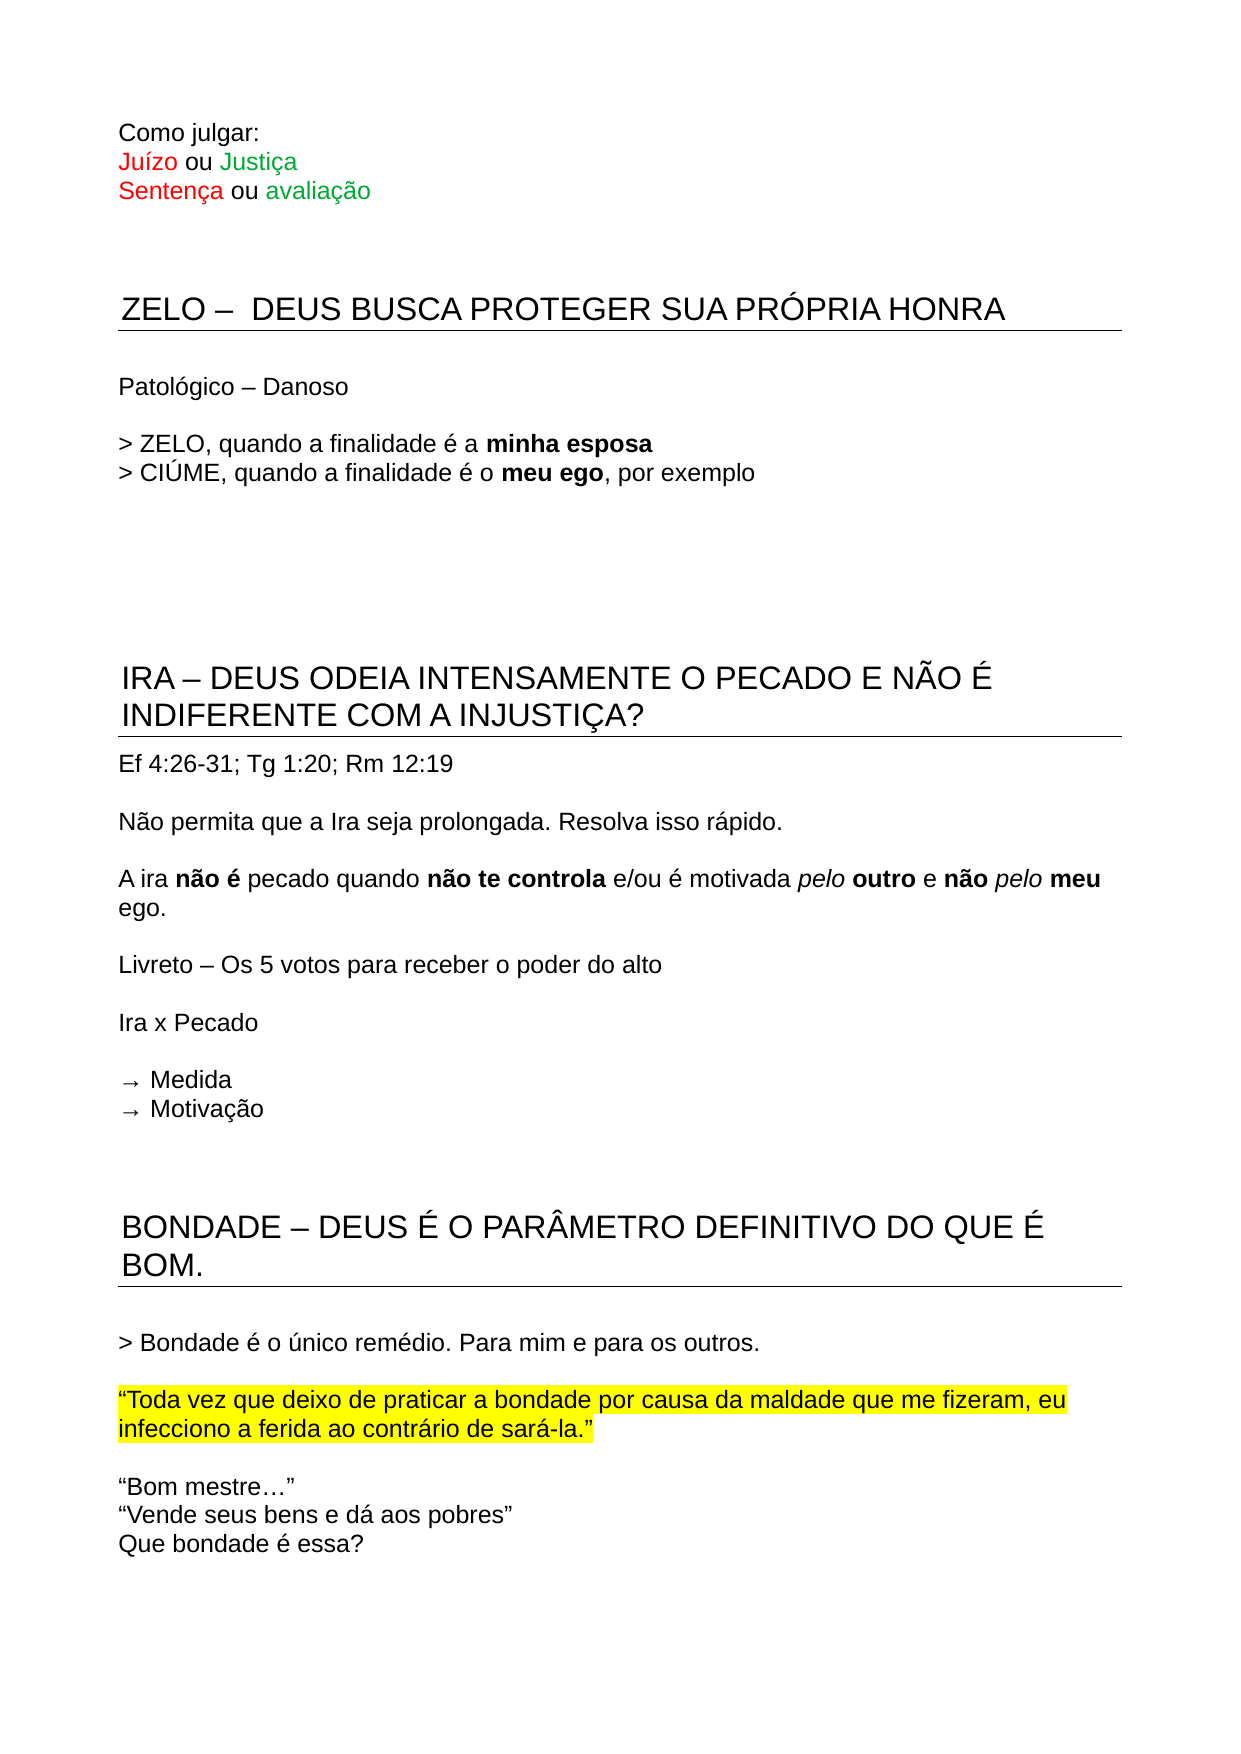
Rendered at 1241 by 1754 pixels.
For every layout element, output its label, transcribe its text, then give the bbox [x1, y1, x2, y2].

text Que bondade é essa? [118, 1529, 1122, 1558]
text Sentença ou avaliação [118, 176, 1122, 204]
text > ZELO, quando a finalidade é a minha esposa [118, 429, 1122, 458]
text → Medida [118, 1066, 1122, 1094]
text “Toda vez que deixo de praticar a bondade por causa da maldade que me fizeram, eu infecciono a ferida ao contrário de sará-la.” [118, 1385, 1122, 1443]
text Ira x Pecado [118, 1008, 1122, 1037]
text > Bondade é o único remédio. Para mim e para os outros. [118, 1328, 1122, 1357]
text “Bom mestre…” [118, 1472, 1122, 1500]
subtitle ZELO – Deus Busca proteger sua própria honra [118, 287, 1122, 330]
text Ef 4:26-31; Tg 1:20; Rm 12:19 [118, 749, 1122, 778]
text → Motivação [118, 1094, 1122, 1123]
subtitle Ira – Deus odeia intensamente o pecado e não é indiferente com a injustiça? [118, 656, 1122, 736]
text Não permita que a Ira seja prolongada. Resolva isso rápido. [118, 807, 1122, 836]
text Como julgar: [118, 118, 1122, 147]
text “Vende seus bens e dá aos pobres” [118, 1500, 1122, 1529]
text > CIÚME, quando a finalidade é o meu ego, por exemplo [118, 458, 1122, 487]
text Patológico – Danoso [118, 372, 1122, 401]
subtitle BONDADE – Deus é o parâmetro definitivo do que é bom. [118, 1206, 1122, 1286]
text Livreto – Os 5 votos para receber o poder do alto [118, 951, 1122, 979]
text Juízo ou Justiça [118, 147, 1122, 176]
text A ira não é pecado quando não te controla e/ou é motivada pelo outro e não pelo meu ego. [118, 864, 1122, 922]
